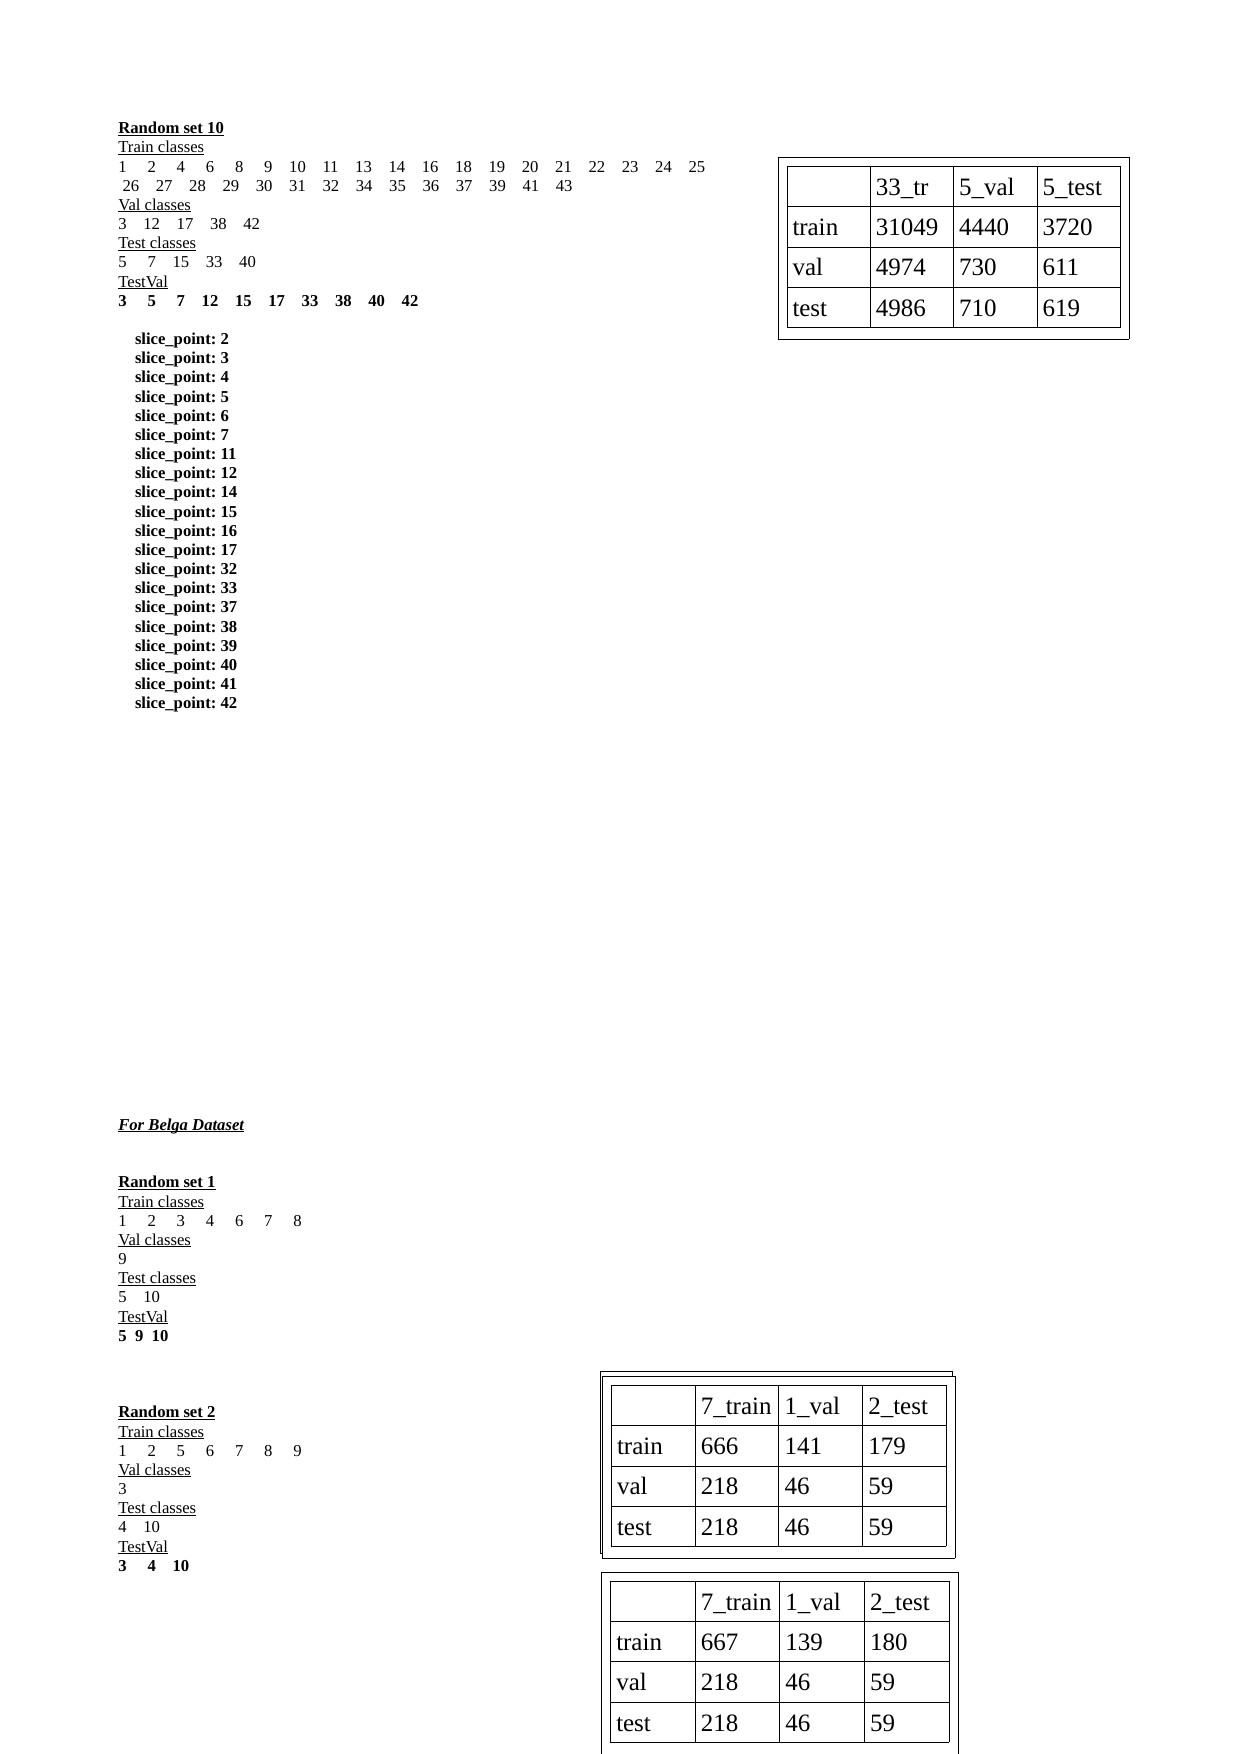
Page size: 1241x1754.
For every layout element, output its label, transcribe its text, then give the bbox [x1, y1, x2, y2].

text Random set 10 [118, 118, 1122, 137]
text TestVal [118, 1306, 1122, 1326]
table_cell val [612, 1467, 695, 1506]
table_cell 667 [696, 1622, 779, 1661]
table_cell val [788, 248, 870, 287]
text slice_point: 15 [118, 501, 1122, 521]
table_header [788, 167, 870, 206]
text 5 7 15 33 40 [118, 252, 778, 271]
table_cell 179 [863, 1426, 946, 1466]
text [956, 1479, 1122, 1498]
text slice_point: 37 [118, 597, 1122, 616]
text 1 2 5 6 7 8 9 [118, 1441, 600, 1460]
table_cell 59 [863, 1467, 946, 1506]
text Train classes [118, 1421, 600, 1441]
text slice_point: 6 [118, 406, 1122, 425]
table_cell test [612, 1507, 695, 1546]
table_cell 730 [954, 248, 1037, 287]
table_cell 218 [696, 1662, 779, 1702]
table_cell 4974 [871, 248, 953, 287]
text slice_point: 33 [118, 578, 1122, 597]
text 3 12 17 38 42 [118, 214, 778, 233]
text 3 [118, 1479, 600, 1498]
table_cell 218 [696, 1703, 779, 1742]
text slice_point: 5 [118, 386, 1122, 406]
text [956, 1441, 1122, 1460]
text Random set 1 [118, 1172, 1122, 1191]
text [956, 1517, 1122, 1536]
text 5 9 10 [118, 1326, 1122, 1345]
text slice_point: 14 [118, 482, 1122, 501]
table_cell train [612, 1426, 695, 1466]
text TestVal [118, 1536, 602, 1556]
text [956, 1402, 1122, 1421]
table_header 33_tr [871, 167, 953, 206]
table_cell 666 [696, 1426, 778, 1466]
table_header [611, 1582, 695, 1621]
text [956, 1498, 1122, 1517]
text slice_point: 12 [118, 463, 1122, 482]
table_header 7_train [696, 1386, 778, 1425]
table_cell 180 [865, 1622, 949, 1661]
text slice_point: 39 [118, 636, 1122, 655]
table_cell val [611, 1662, 695, 1702]
text slice_point: 3 [118, 348, 1122, 367]
text Test classes [118, 233, 778, 252]
table_header 5_val [954, 167, 1037, 206]
text Val classes [118, 1460, 600, 1479]
table_header 2_test [865, 1582, 949, 1621]
text Val classes [118, 1230, 1122, 1249]
table_cell 59 [865, 1662, 949, 1702]
text Val classes [118, 195, 778, 214]
table_cell 59 [863, 1507, 946, 1546]
table_cell 46 [779, 1507, 862, 1546]
table_cell 3720 [1038, 207, 1120, 247]
text For Belga Dataset [118, 1115, 1122, 1134]
table_cell 218 [696, 1507, 778, 1546]
table_cell 46 [779, 1467, 862, 1506]
table_header 7_train [696, 1582, 779, 1621]
text 1 2 3 4 6 7 8 [118, 1211, 1122, 1230]
text slice_point: 41 [118, 674, 1122, 693]
table_cell 46 [780, 1662, 864, 1702]
text [779, 158, 1129, 339]
text slice_point: 17 [118, 540, 1122, 559]
table_cell train [788, 207, 870, 247]
text slice_point: 11 [118, 444, 1122, 463]
table_cell 139 [780, 1622, 864, 1661]
text [956, 1460, 1122, 1479]
text Train classes [118, 1191, 1122, 1211]
table_cell 218 [696, 1467, 778, 1506]
text slice_point: 38 [118, 616, 1122, 636]
text Test classes [118, 1498, 600, 1517]
table_header 5_test [1038, 167, 1120, 206]
table_cell train [611, 1622, 695, 1661]
text slice_point: 4 [118, 367, 1122, 386]
table_cell test [611, 1703, 695, 1742]
table_cell 141 [779, 1426, 862, 1466]
table_cell 4440 [954, 207, 1037, 247]
text slice_point: 42 [118, 693, 1122, 712]
text 3 4 10 [118, 1556, 1122, 1575]
table_header 2_test [863, 1386, 946, 1425]
text Random set 2 [118, 1402, 600, 1421]
text Train classes [118, 137, 1122, 156]
text [956, 1421, 1122, 1441]
text slice_point: 7 [118, 425, 1122, 444]
text 5 10 [118, 1287, 1122, 1306]
text slice_point: 16 [118, 521, 1122, 540]
table_cell 710 [954, 288, 1037, 327]
table_cell 46 [780, 1703, 864, 1742]
text TestVal [118, 271, 778, 291]
table_cell 619 [1038, 288, 1120, 327]
table_cell 611 [1038, 248, 1120, 287]
table_cell 59 [865, 1703, 949, 1742]
text 9 [118, 1249, 1122, 1268]
text slice_point: 2 [118, 329, 1122, 348]
text [956, 1536, 1122, 1556]
text 4 10 [118, 1517, 600, 1536]
text 1 2 4 6 8 9 10 11 13 14 16 18 19 20 21 22 23 24 25 [118, 156, 1122, 176]
text 26 27 28 29 30 31 32 34 35 36 37 39 41 43 [118, 176, 778, 195]
table_cell 31049 [871, 207, 953, 247]
text Test classes [118, 1268, 1122, 1287]
table_cell 4986 [871, 288, 953, 327]
table_header 1_val [779, 1386, 862, 1425]
text 3 5 7 12 15 17 33 38 40 42 [118, 291, 778, 310]
text slice_point: 32 [118, 559, 1122, 578]
text slice_point: 40 [118, 655, 1122, 674]
table_cell test [788, 288, 870, 327]
table_header 1_val [780, 1582, 864, 1621]
table_header [612, 1386, 695, 1425]
